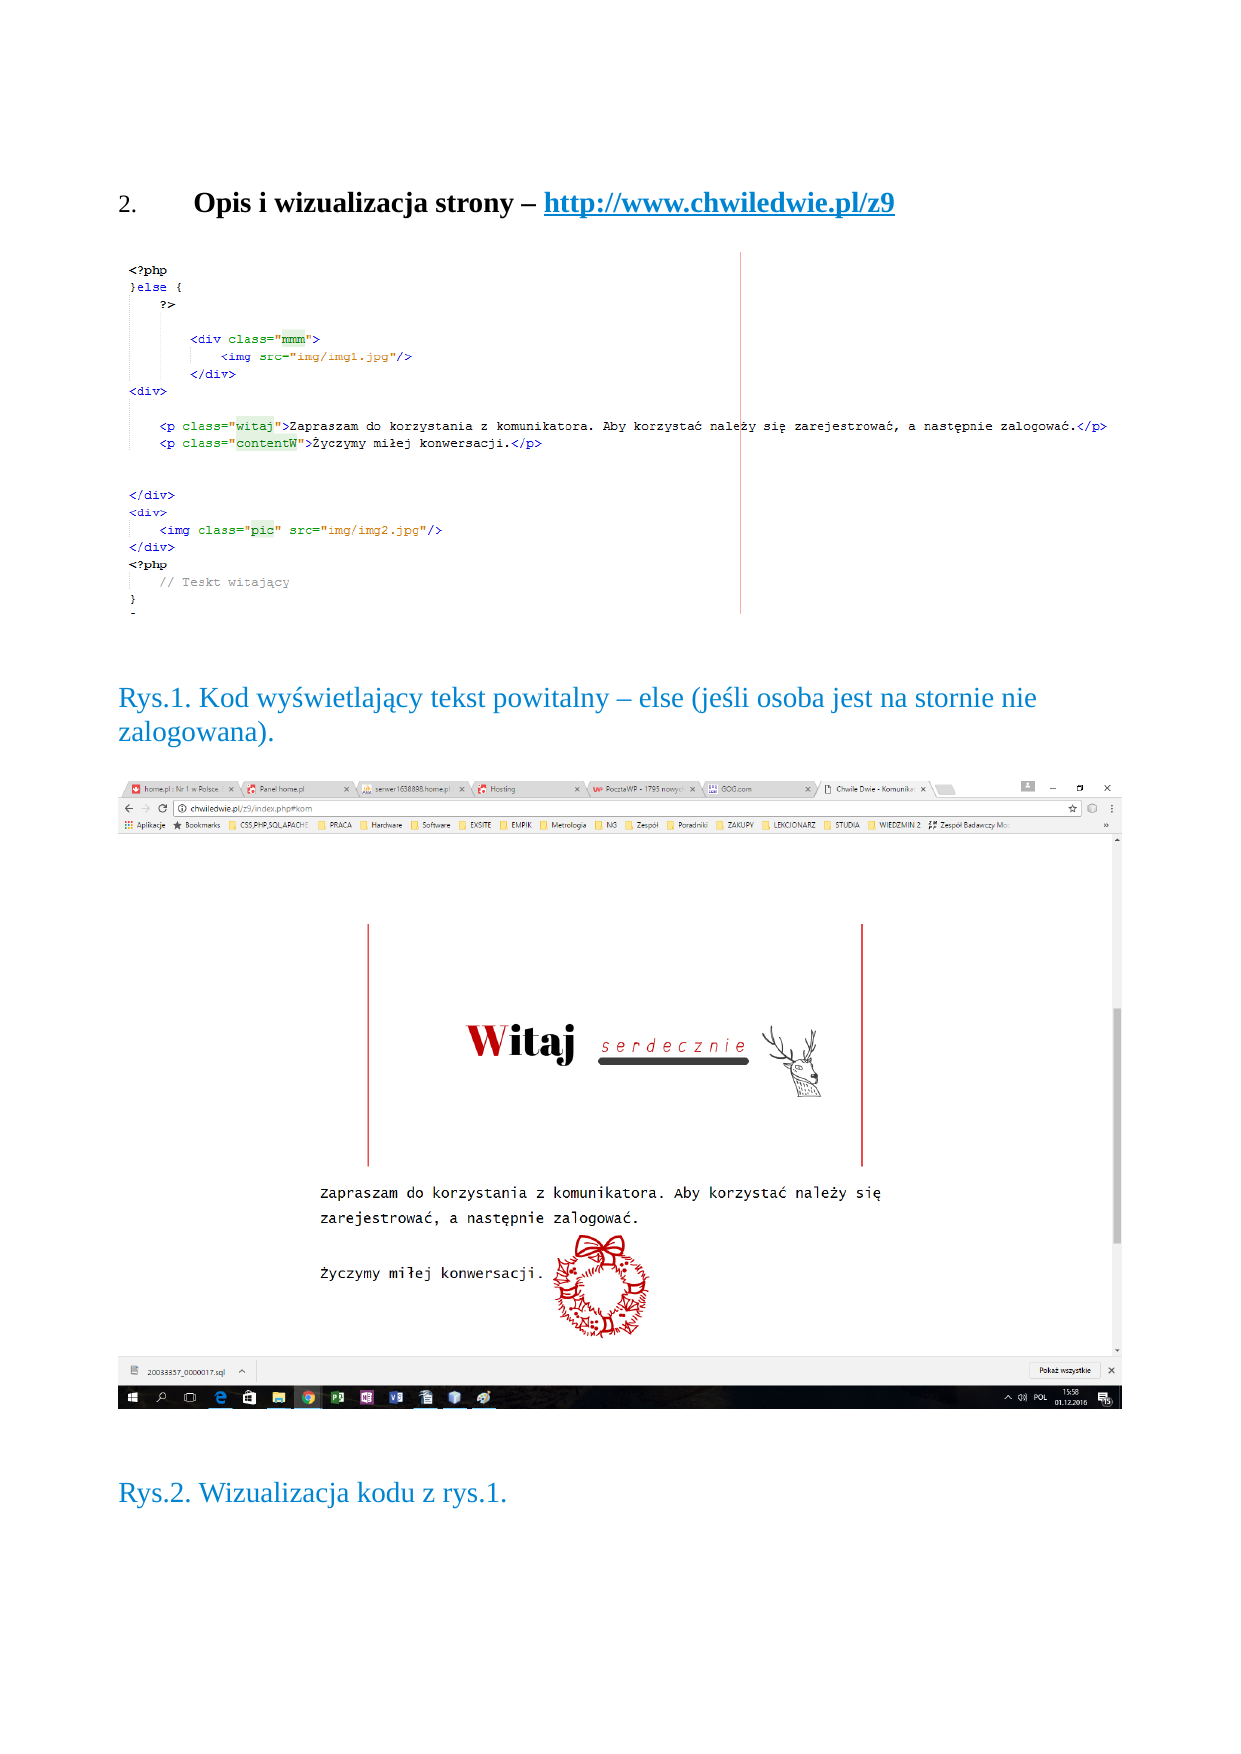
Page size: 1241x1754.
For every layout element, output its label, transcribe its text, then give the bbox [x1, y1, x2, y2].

text Rys.2. Wizualizacja kodu z rys.1. [118, 1475, 1122, 1509]
text Rys.1. Kod wyświetlający tekst powitalny – else (jeśli osoba jest na stornie nie zalogowana). [118, 680, 1122, 747]
list Opis i wizualizacja strony – http://www.chwiledwie.pl/z9 [118, 185, 1122, 219]
picture [118, 781, 1122, 1409]
